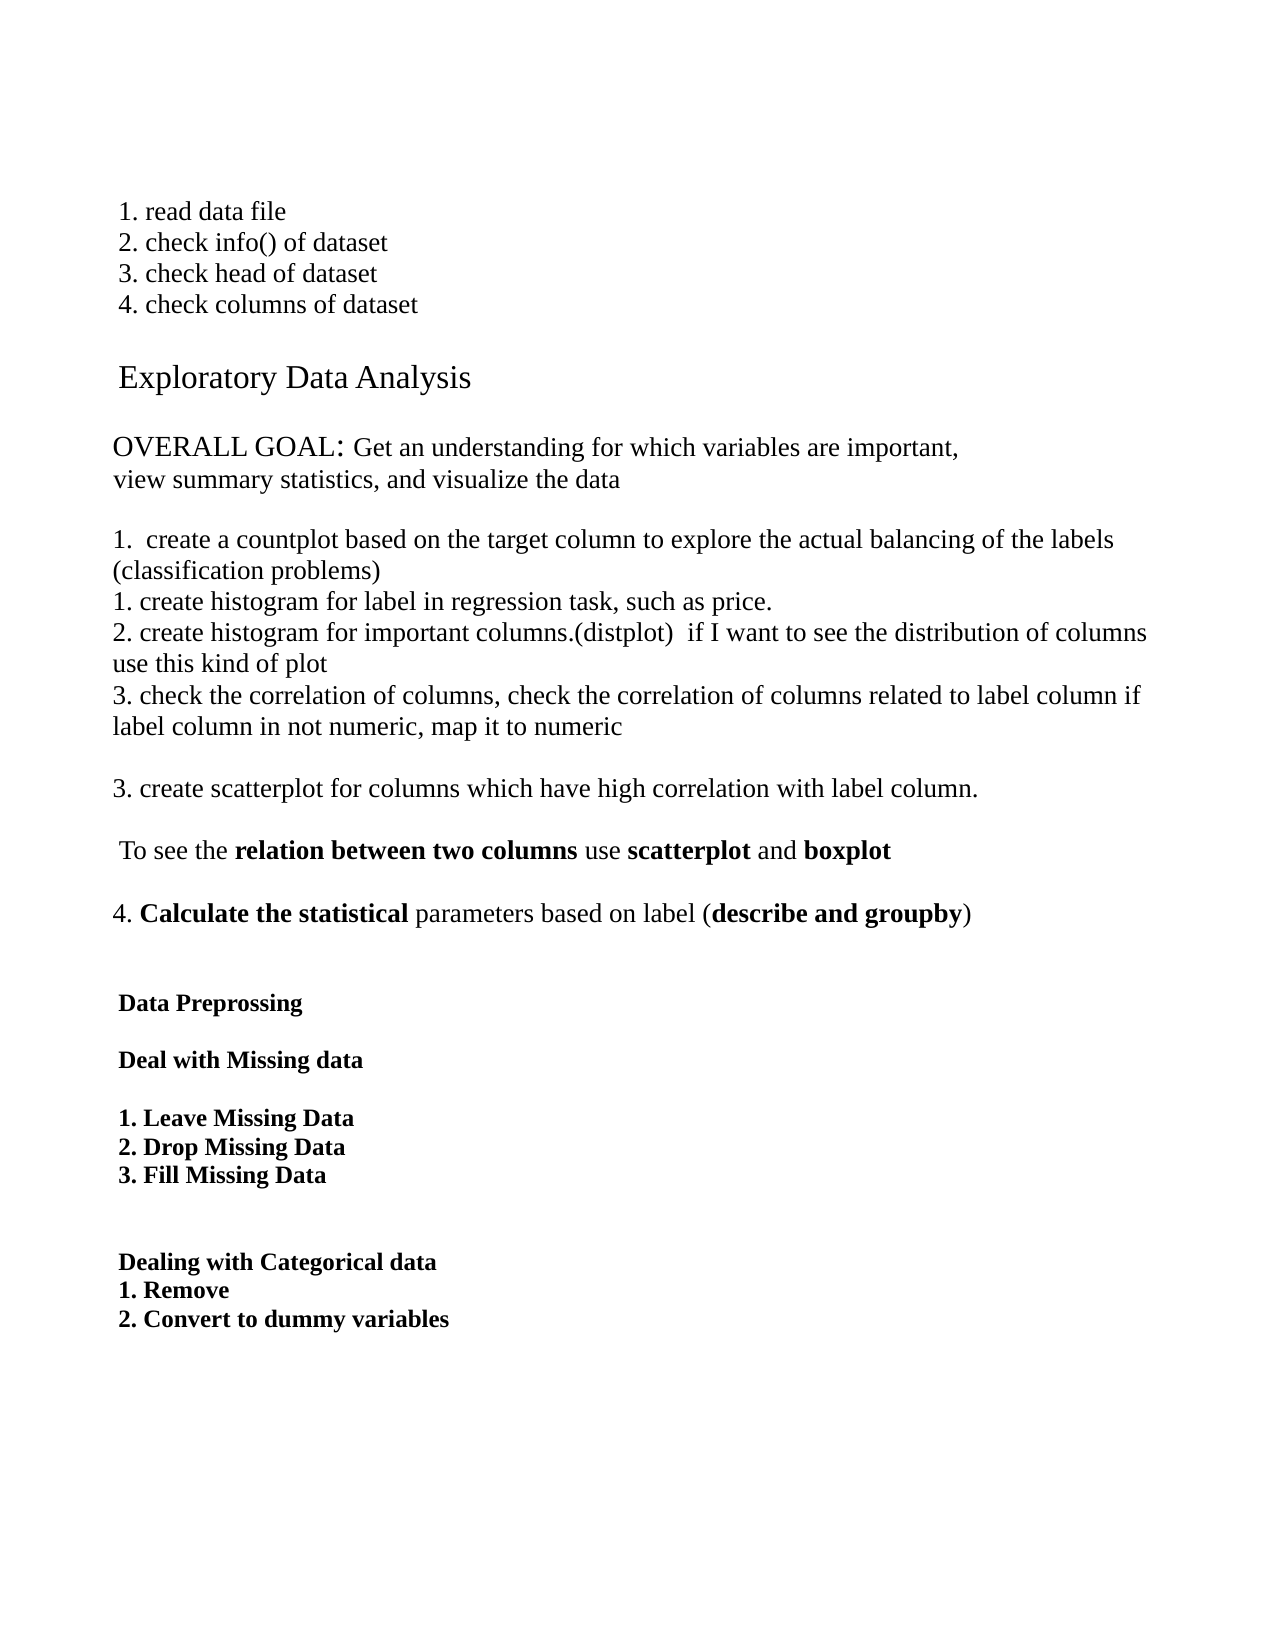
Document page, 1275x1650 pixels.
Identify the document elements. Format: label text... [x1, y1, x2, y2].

text 4. Calculate the statistical parameters based on label (describe and groupby) [112, 897, 1157, 928]
text 3. check head of dataset [118, 257, 1157, 288]
text Deal with Missing data [118, 1045, 1157, 1074]
text 1. Remove [118, 1275, 1157, 1304]
text 1. create a countplot based on the target column to explore the actual balancing of the labels (classification problems) [112, 523, 1157, 585]
text OVERALL GOAL: Get an understanding for which variables are important, [112, 425, 1157, 463]
text 2. Drop Missing Data [118, 1132, 1157, 1160]
text Data Preprossing [118, 988, 1157, 1017]
text 2. check info() of dataset [118, 226, 1157, 257]
text 1. read data file [118, 195, 1157, 226]
text 4. check columns of dataset [118, 288, 1157, 319]
text view summary statistics, and visualize the data [106, 463, 1157, 494]
text 2. create histogram for important columns.(distplot) if I want to see the distribution of columns use this kind of plot [112, 616, 1157, 679]
text 1. create histogram for label in regression task, such as price. [112, 585, 1157, 616]
text To see the relation between two columns use scatterplot and boxplot [112, 834, 1157, 866]
text 2. Convert to dummy variables [118, 1304, 1157, 1333]
text 3. check the correlation of columns, check the correlation of columns related to label column if label column in not numeric, map it to numeric [112, 679, 1157, 741]
text Exploratory Data Analysis [118, 358, 1157, 396]
text 1. Leave Missing Data [118, 1103, 1157, 1132]
text Dealing with Categorical data [118, 1247, 1157, 1275]
text 3. create scatterplot for columns which have high correlation with label column. [112, 772, 1157, 803]
text 3. Fill Missing Data [118, 1160, 1157, 1189]
